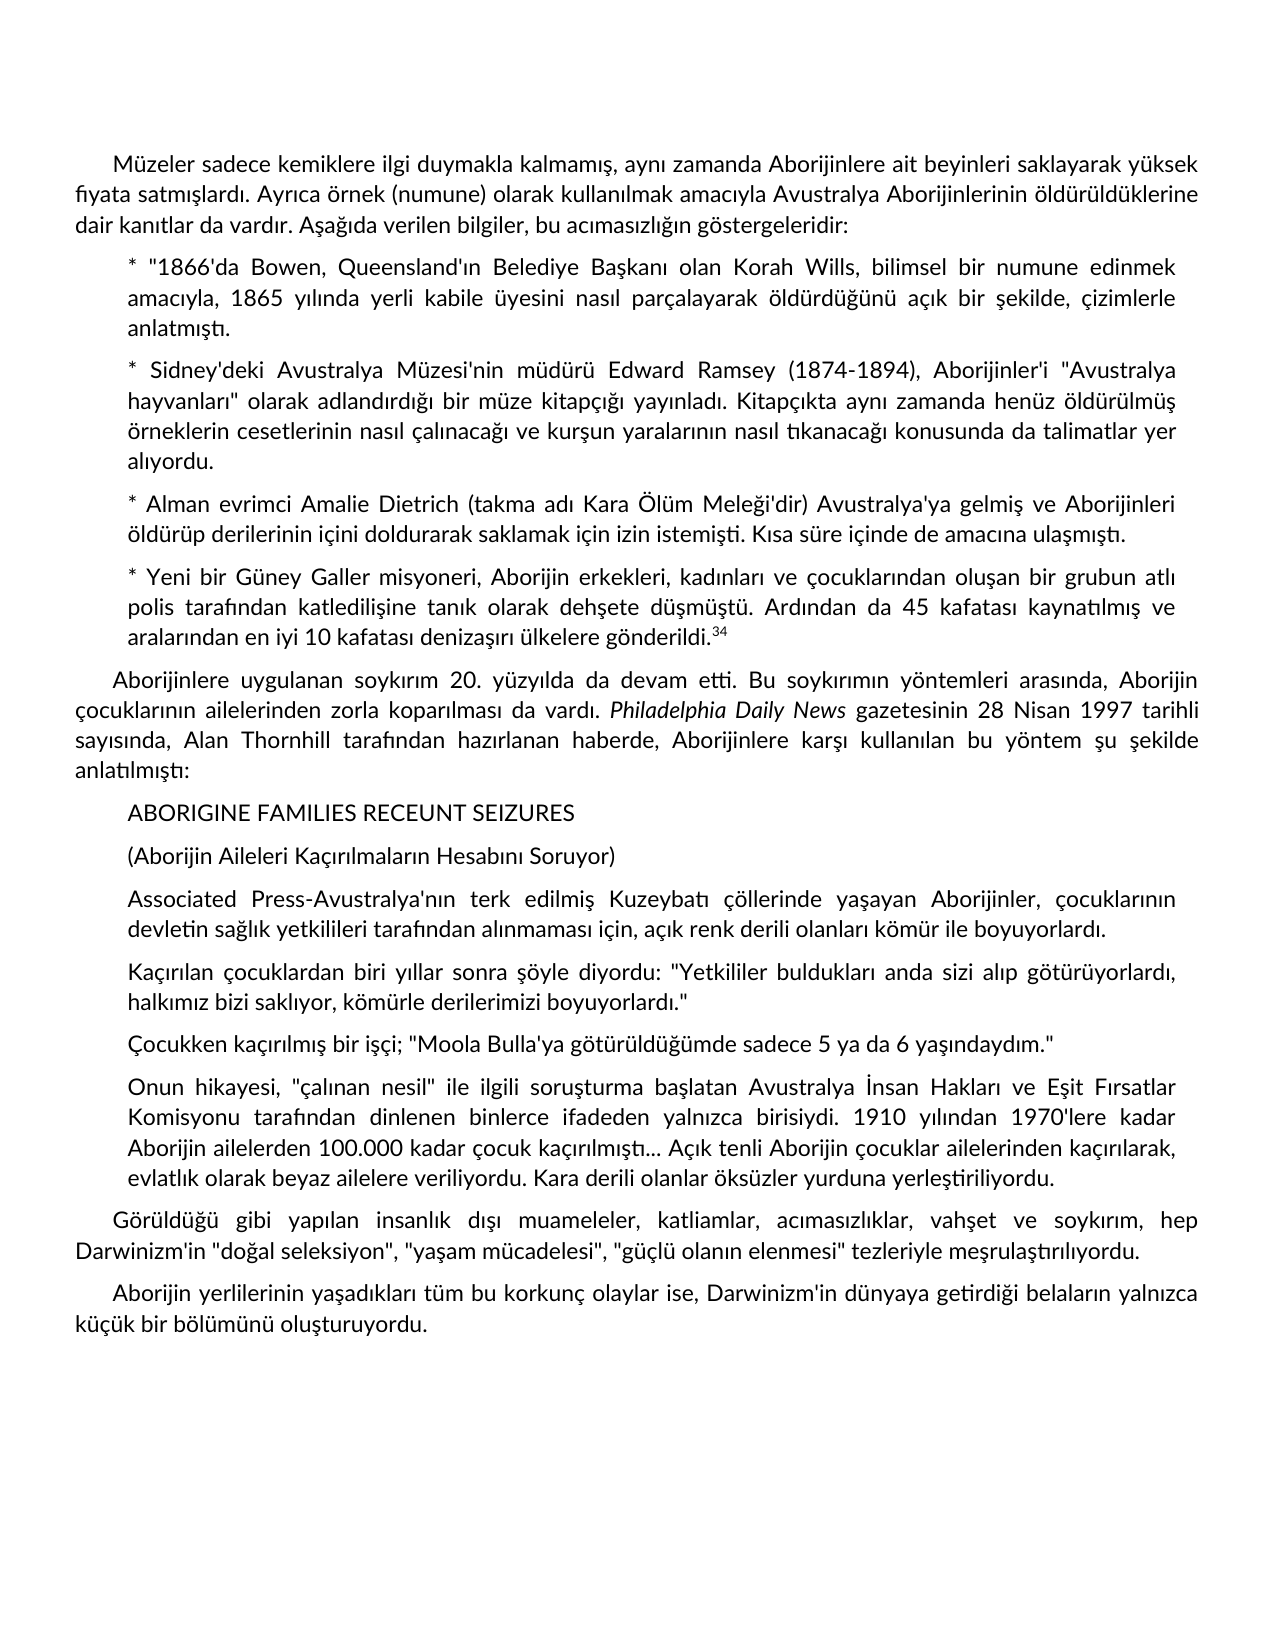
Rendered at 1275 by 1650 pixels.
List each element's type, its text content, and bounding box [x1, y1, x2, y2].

text Görüldüğü gibi yapılan insanlık dışı muameleler, katliamlar, acımasızlıklar, vahşet ve soykırım, hep Darwinizm'in "doğal seleksiyon", "yaşam mücadelesi", "güçlü olanın elenmesi" tezleriyle meşrulaştırılıyordu. [75, 1206, 1200, 1264]
text Aborijinlere uygulanan soykırım 20. yüzyılda da devam etti. Bu soykırımın yöntemleri arasında, Aborijin çocuklarının ailelerinden zorla koparılması da vardı. Philadelphia Daily News gazetesinin 28 Nisan 1997 tarihli sayısında, Alan Thornhill tarafından hazırlanan haberde, Aborijinlere karşı kullanılan bu yöntem şu şekilde anlatılmıştı: [75, 666, 1200, 784]
text Associated Press-Avustralya'nın terk edilmiş Kuzeybatı çöllerinde yaşayan Aborijinler, çocuklarının devletin sağlık yetkilileri tarafından alınmaması için, açık renk derili olanları kömür ile boyuyorlardı. [127, 884, 1177, 942]
text Onun hikayesi, "çalınan nesil" ile ilgili soruşturma başlatan Avustralya İnsan Hakları ve Eşit Fırsatlar Komisyonu tarafından dinlenen binlerce ifadeden yalnızca birisiydi. 1910 yılından 1970'lere kadar Aborijin ailelerden 100.000 kadar çocuk kaçırılmıştı... Açık tenli Aborijin çocuklar ailelerinden kaçırılarak, evlatlık olarak beyaz ailelere veriliyordu. Kara derili olanlar öksüzler yurduna yerleştiriliyordu. [127, 1073, 1177, 1191]
text ABORIGINE FAMILIES RECEUNT SEIZURES [127, 799, 1177, 826]
text (Aborijin Aileleri Kaçırılmaların Hesabını Soruyor) [127, 842, 1177, 869]
text * Sidney'deki Avustralya Müzesi'nin müdürü Edward Ramsey (1874-1894), Aborijinler'i "Avustralya hayvanları" olarak adlandırdığı bir müze kitapçığı yayınladı. Kitapçıkta aynı zamanda henüz öldürülmüş örneklerin cesetlerinin nasıl çalınacağı ve kurşun yaralarının nasıl tıkanacağı konusunda da talimatlar yer alıyordu. [127, 356, 1177, 474]
text Kaçırılan çocuklardan biri yıllar sonra şöyle diyordu: "Yetkililer buldukları anda sizi alıp götürüyorlardı, halkımız bizi saklıyor, kömürle derilerimizi boyuyorlardı." [127, 957, 1177, 1015]
text * Yeni bir Güney Galler misyoneri, Aborijin erkekleri, kadınları ve çocuklarından oluşan bir grubun atlı polis tarafından katledilişine tanık olarak dehşete düşmüştü. Ardından da 45 kafatası kaynatılmış ve aralarından en iyi 10 kafatası denizaşırı ülkelere gönderildi.34 [127, 562, 1177, 650]
text Aborijin yerlilerinin yaşadıkları tüm bu korkunç olaylar ise, Darwinizm'in dünyaya getirdiği belaların yalnızca küçük bir bölümünü oluşturuyordu. [75, 1279, 1200, 1337]
text Çocukken kaçırılmış bir işçi; "Moola Bulla'ya götürüldüğümde sadece 5 ya da 6 yaşındaydım." [127, 1030, 1177, 1058]
text * Alman evrimci Amalie Dietrich (takma adı Kara Ölüm Meleği'dir) Avustralya'ya gelmiş ve Aborijinleri öldürüp derilerinin içini doldurarak saklamak için izin istemişti. Kısa süre içinde de amacına ulaşmıştı. [127, 489, 1177, 547]
text Müzeler sadece kemiklere ilgi duymakla kalmamış, aynı zamanda Aborijinlere ait beyinleri saklayarak yüksek fiyata satmışlardı. Ayrıca örnek (numune) olarak kullanılmak amacıyla Avustralya Aborijinlerinin öldürüldüklerine dair kanıtlar da vardır. Aşağıda verilen bilgiler, bu acımasızlığın göstergeleridir: [75, 150, 1200, 238]
text * "1866'da Bowen, Queensland'ın Belediye Başkanı olan Korah Wills, bilimsel bir numune edinmek amacıyla, 1865 yılında yerli kabile üyesini nasıl parçalayarak öldürdüğünü açık bir şekilde, çizimlerle anlatmıştı. [127, 253, 1177, 341]
